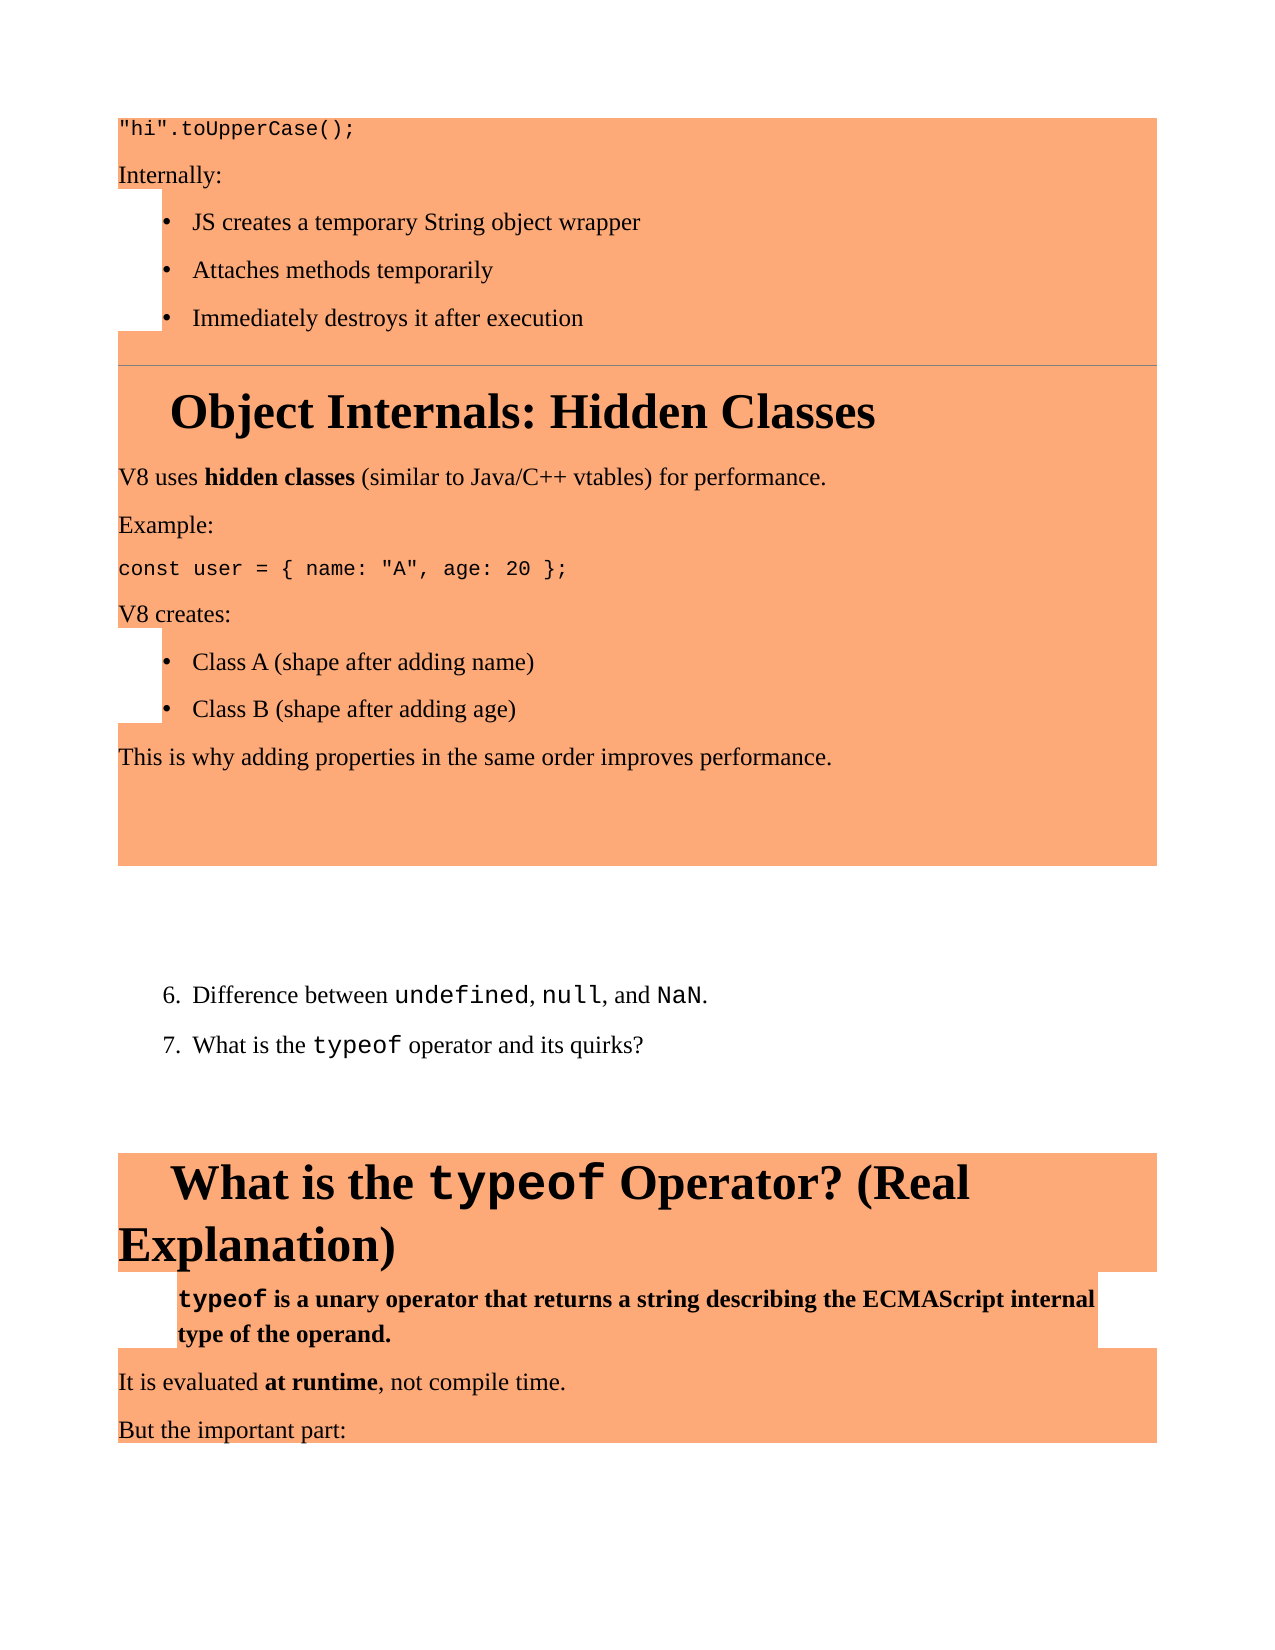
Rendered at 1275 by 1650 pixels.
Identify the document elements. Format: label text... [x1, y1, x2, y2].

text typeof is a unary operator that returns a string describing the ECMAScript internal type of the operand. [177, 1284, 1098, 1348]
text Example: [118, 510, 1157, 539]
list Difference between undefined, null, and NaN. [162, 980, 1157, 1011]
text Internally: [118, 160, 1157, 189]
text This is why adding properties in the same order improves performance. [118, 742, 1157, 771]
text It is evaluated at runtime, not compile time. [118, 1367, 1157, 1396]
subtitle 🚀 What is the typeof Operator? (Real Explanation) [118, 1153, 1157, 1272]
text "hi".toUpperCase(); [118, 118, 1157, 142]
subtitle 🔥 Object Internals: Hidden Classes [118, 382, 1157, 439]
list JS creates a temporary String object wrapper [162, 207, 1157, 236]
list Immediately destroys it after execution [162, 303, 1157, 331]
list Class A (shape after adding name) [162, 647, 1157, 676]
text V8 uses hidden classes (similar to Java/C++ vtables) for performance. [118, 462, 1157, 491]
list Attaches methods temporarily [162, 255, 1157, 284]
text const user = { name: "A", age: 20 }; [118, 558, 1157, 581]
list What is the typeof operator and its quirks? [162, 1030, 1157, 1061]
text But the important part: [118, 1415, 1157, 1443]
list Class B (shape after adding age) [162, 694, 1157, 723]
text V8 creates: [118, 599, 1157, 628]
